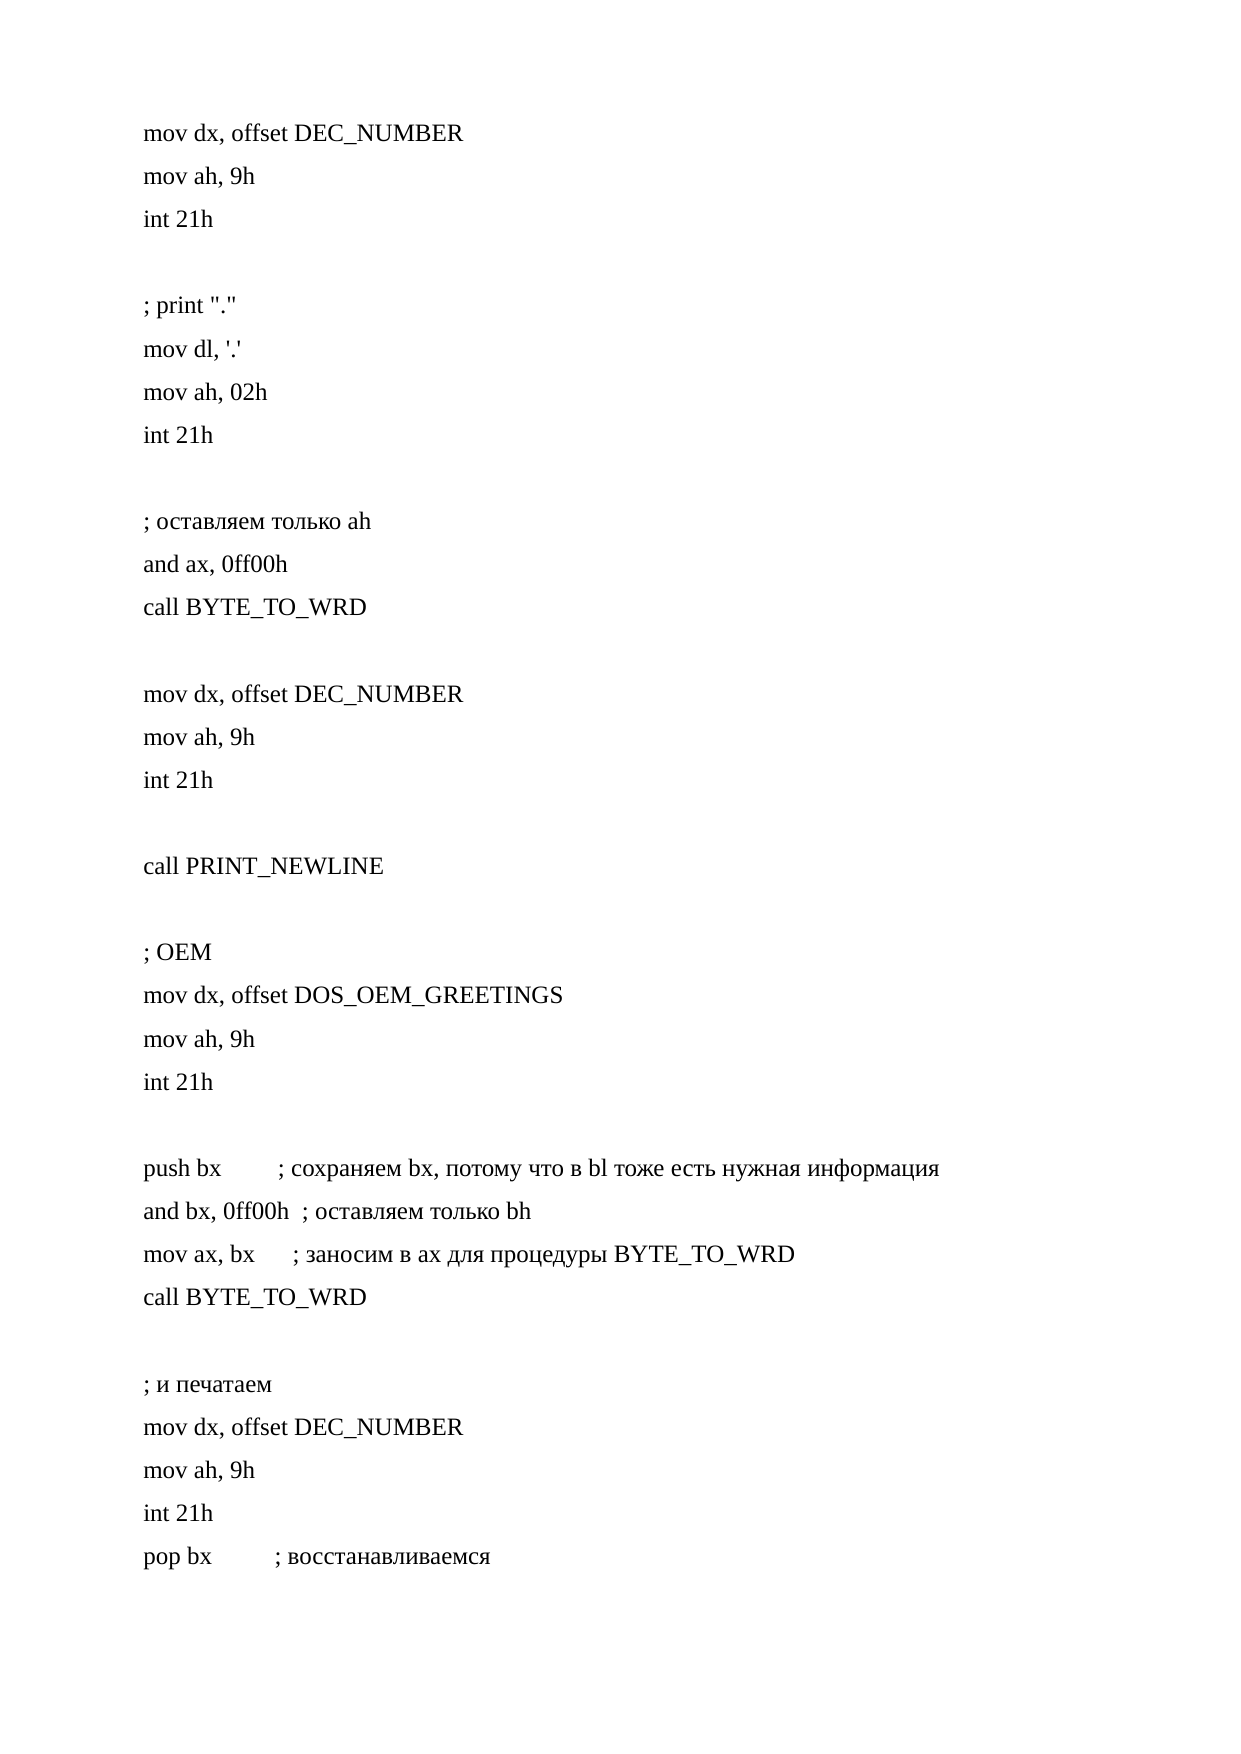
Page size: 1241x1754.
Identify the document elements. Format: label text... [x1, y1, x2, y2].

text and bx, 0ff00h ; оставляем только bh [118, 1196, 1122, 1225]
text mov ah, 9h [118, 1455, 1122, 1484]
text mov dx, offset DOS_OEM_GREETINGS [118, 981, 1122, 1009]
text int 21h [118, 765, 1122, 794]
text mov dx, offset DEC_NUMBER [118, 118, 1122, 147]
text ; OEM [118, 937, 1122, 966]
text int 21h [118, 420, 1122, 449]
text ; print "." [118, 291, 1122, 319]
text mov ah, 9h [118, 1024, 1122, 1052]
text mov ah, 02h [118, 377, 1122, 406]
text call BYTE_TO_WRD [118, 1282, 1122, 1311]
text mov ah, 9h [118, 722, 1122, 751]
text mov dx, offset DEC_NUMBER [118, 1412, 1122, 1441]
text call BYTE_TO_WRD [118, 592, 1122, 621]
text mov ah, 9h [118, 161, 1122, 190]
text int 21h [118, 204, 1122, 233]
text ; оставляем только ah [118, 506, 1122, 535]
text ; и печатаем [118, 1369, 1122, 1397]
text and ax, 0ff00h [118, 549, 1122, 578]
text mov dl, '.' [118, 334, 1122, 362]
text push bx ; сохраняем bx, потому что в bl тоже есть нужная информация [118, 1153, 1122, 1182]
text int 21h [118, 1067, 1122, 1096]
text pop bx ; восстанавливаемся [118, 1541, 1122, 1570]
text mov ax, bx ; заносим в ax для процедуры BYTE_TO_WRD [118, 1239, 1122, 1268]
text mov dx, offset DEC_NUMBER [118, 679, 1122, 707]
text int 21h [118, 1498, 1122, 1527]
text call PRINT_NEWLINE [118, 851, 1122, 880]
